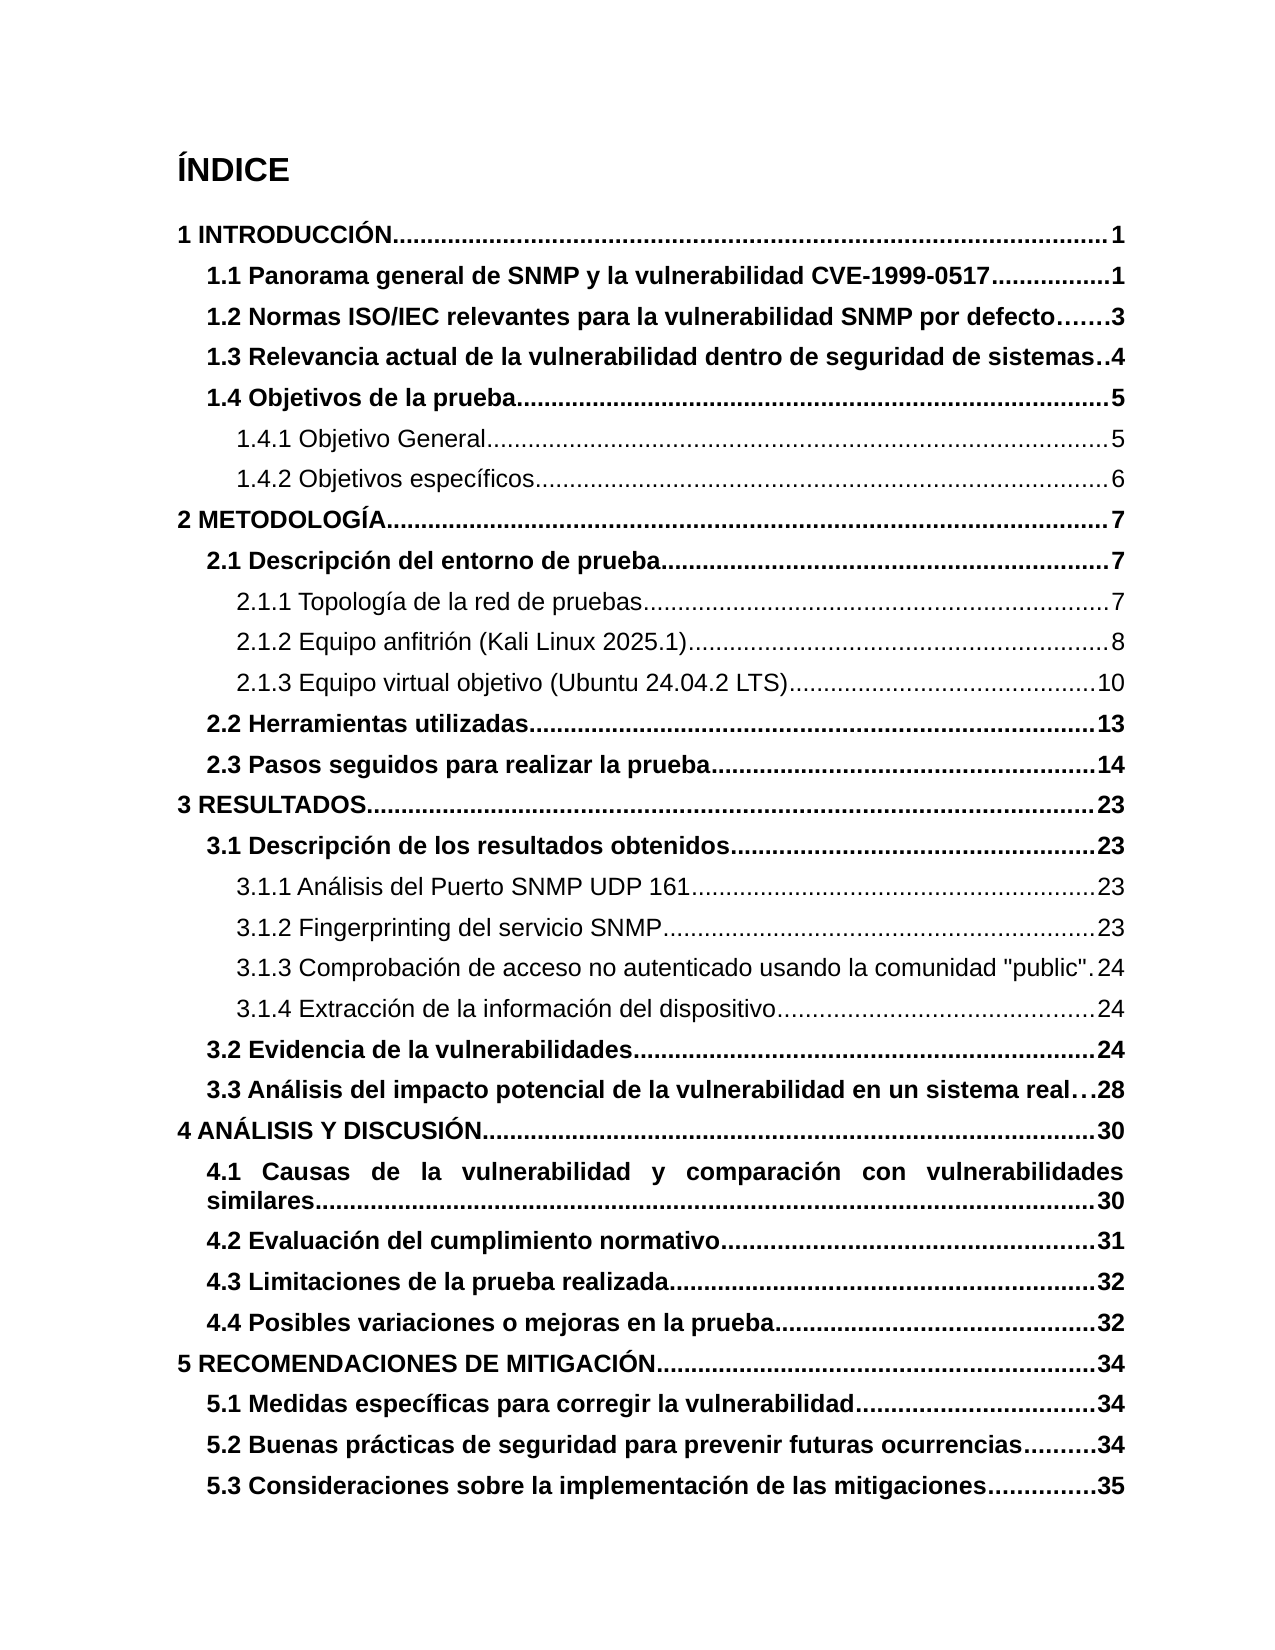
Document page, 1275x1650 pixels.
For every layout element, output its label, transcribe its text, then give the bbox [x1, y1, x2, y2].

text 1.3 Relevancia actual de la vulnerabilidad dentro de seguridad de sistemas 4 [206, 342, 1125, 371]
text 2.2 Herramientas utilizadas 13 [206, 709, 1125, 738]
text 4.2 Evaluación del cumplimiento normativo 31 [206, 1226, 1125, 1255]
text 3 RESULTADOS 23 [177, 790, 1125, 819]
subtitle ÍNDICE [177, 150, 1125, 188]
text 3.1.4 Extracción de la información del dispositivo 24 [236, 994, 1125, 1023]
text 4.4 Posibles variaciones o mejoras en la prueba 32 [206, 1308, 1125, 1337]
text 4 ANÁLISIS Y DISCUSIÓN 30 [177, 1116, 1125, 1145]
text 5.1 Medidas específicas para corregir la vulnerabilidad 34 [206, 1389, 1125, 1418]
text 3.1.1 Análisis del Puerto SNMP UDP 161 23 [236, 872, 1125, 901]
text 1.4 Objetivos de la prueba 5 [206, 383, 1125, 412]
text 5.2 Buenas prácticas de seguridad para prevenir futuras ocurrencias 34 [206, 1430, 1125, 1459]
text 1.2 Normas ISO/IEC relevantes para la vulnerabilidad SNMP por defecto 3 [206, 302, 1125, 330]
text 1.4.1 Objetivo General 5 [236, 424, 1125, 452]
text 3.3 Análisis del impacto potencial de la vulnerabilidad en un sistema real 28 [206, 1075, 1125, 1104]
text 1 INTRODUCCIÓN 1 [177, 220, 1125, 249]
text 2 METODOLOGÍA 7 [177, 505, 1125, 534]
text 3.1.2 Fingerprinting del servicio SNMP 23 [236, 912, 1125, 941]
text 3.2 Evidencia de la vulnerabilidades 24 [206, 1035, 1125, 1063]
text 4.3 Limitaciones de la prueba realizada 32 [206, 1267, 1125, 1296]
text 2.1 Descripción del entorno de prueba 7 [206, 546, 1125, 575]
text 2.1.3 Equipo virtual objetivo (Ubuntu 24.04.2 LTS) 10 [236, 668, 1125, 697]
text 2.3 Pasos seguidos para realizar la prueba 14 [206, 749, 1125, 778]
text 2.1.1 Topología de la red de pruebas 7 [236, 587, 1125, 615]
text 5 RECOMENDACIONES DE MITIGACIÓN 34 [177, 1348, 1125, 1377]
text 2.1.2 Equipo anfitrión (Kali Linux 2025.1) 8 [236, 627, 1125, 656]
text 5.3 Consideraciones sobre la implementación de las mitigaciones 35 [206, 1471, 1125, 1499]
text 1.4.2 Objetivos específicos 6 [236, 464, 1125, 493]
text 1.1 Panorama general de SNMP y la vulnerabilidad CVE-1999-0517 1 [206, 261, 1125, 289]
text 3.1 Descripción de los resultados obtenidos 23 [206, 831, 1125, 860]
text 3.1.3 Comprobación de acceso no autenticado usando la comunidad "public" 24 [236, 953, 1125, 982]
text 4.1 Causas de la vulnerabilidad y comparación con vulnerabilidades similares 30 [206, 1157, 1125, 1214]
